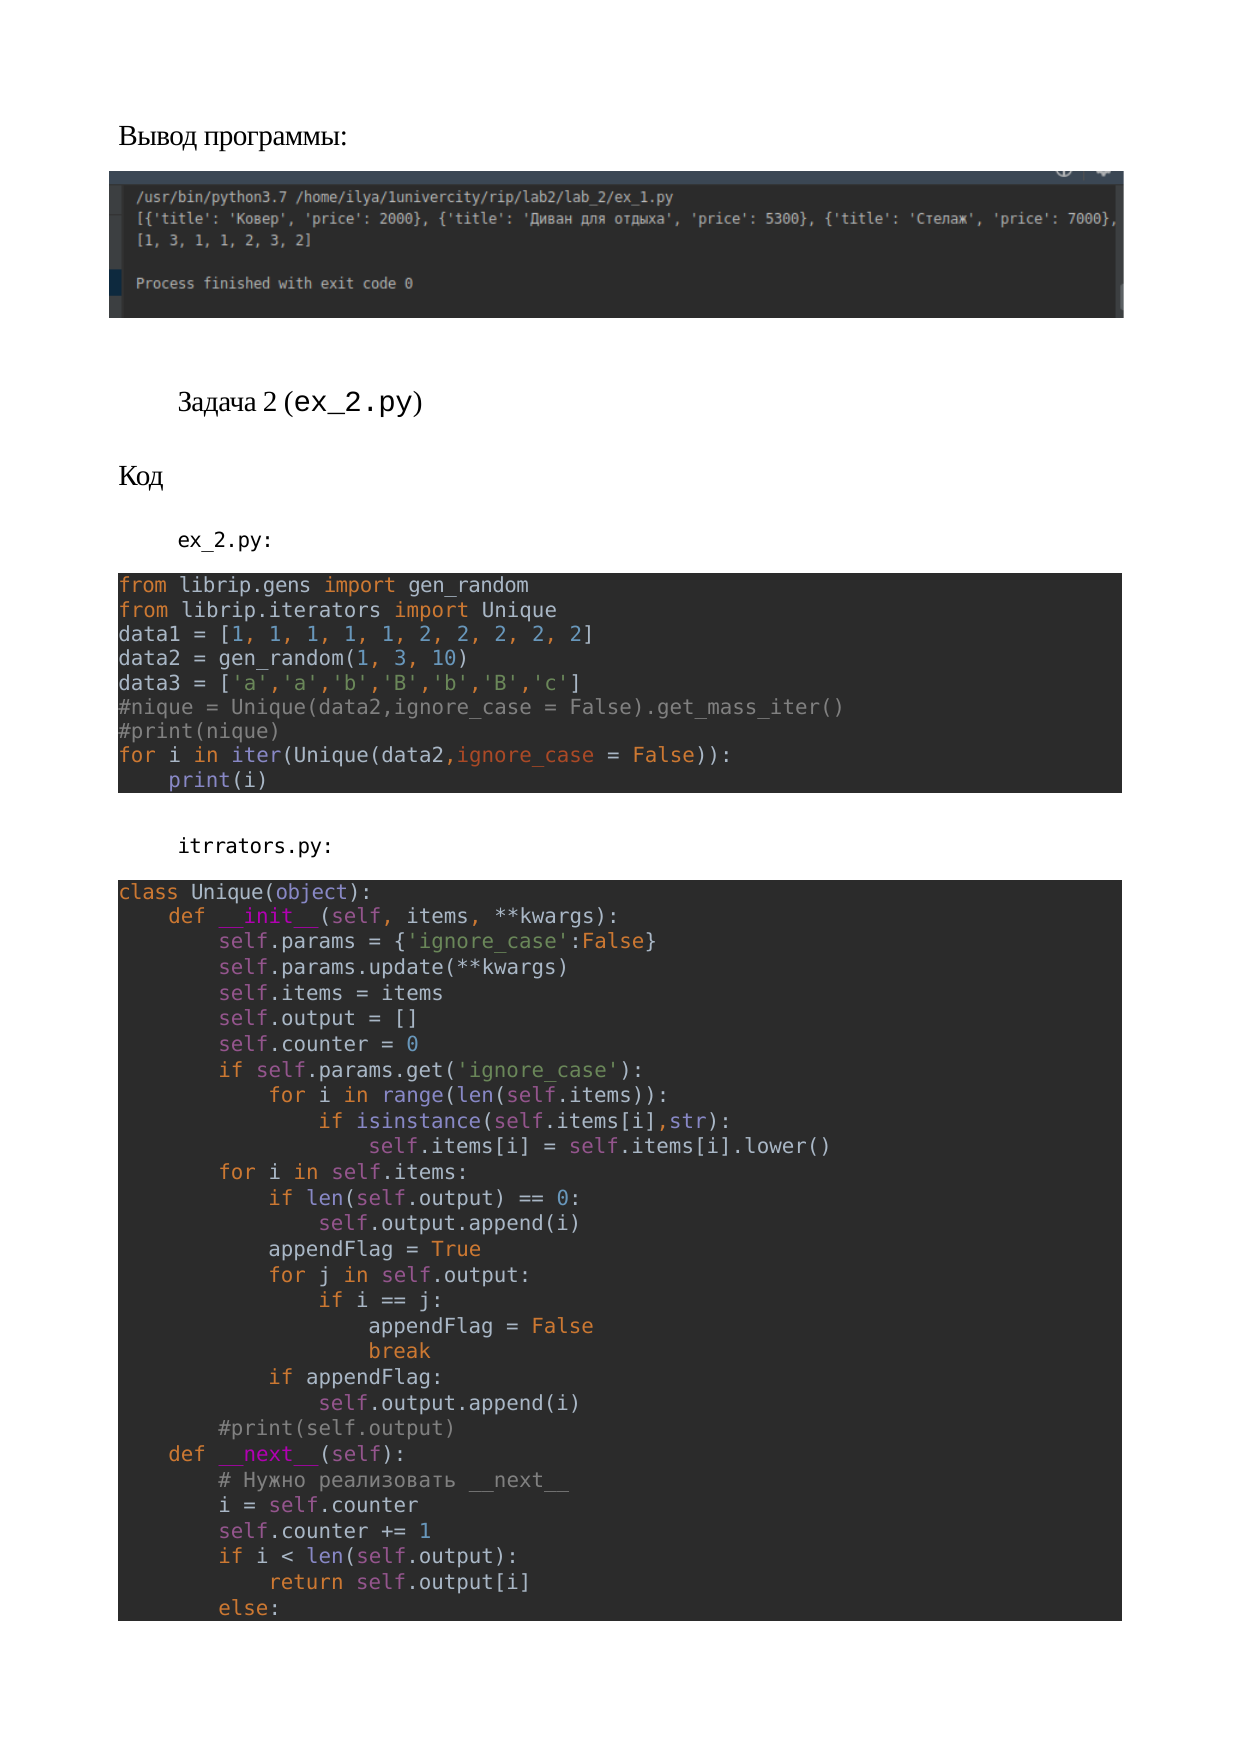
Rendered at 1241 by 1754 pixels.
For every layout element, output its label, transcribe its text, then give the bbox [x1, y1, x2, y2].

text self.items[i] = self.items[i].lower() [118, 1134, 1122, 1160]
subtitle Вывод программы: [118, 118, 1122, 152]
text class Unique(object): [118, 880, 1122, 904]
text data2 = gen_random(1, 3, 10) [118, 646, 1122, 671]
text def __init__(self, items, **kwargs): [118, 904, 1122, 929]
text return self.output[i] [118, 1570, 1122, 1596]
text # Нужно реализовать __next__ [118, 1468, 1122, 1493]
text #print(nique) [118, 719, 1122, 743]
text if self.params.get('ignore_case'): [118, 1058, 1122, 1083]
text #nique = Unique(data2,ignore_case = False).get_mass_iter() [118, 695, 1122, 719]
text ex_2.py: [118, 528, 1122, 552]
text self.params.update(**kwargs) [118, 955, 1122, 981]
text break [118, 1339, 1122, 1365]
text self.counter += 1 [118, 1519, 1122, 1544]
text if i < len(self.output): [118, 1544, 1122, 1570]
text #print(self.output) [118, 1416, 1122, 1442]
text print(i) [118, 768, 1122, 793]
text if isinstance(self.items[i],str): [118, 1109, 1122, 1134]
text if appendFlag: [118, 1365, 1122, 1391]
text self.output.append(i) [118, 1391, 1122, 1416]
text for j in self.output: [118, 1263, 1122, 1288]
text from librip.gens import gen_random [118, 573, 1122, 598]
text self.items = items [118, 981, 1122, 1006]
text appendFlag = True [118, 1237, 1122, 1263]
text for i in range(len(self.items)): [118, 1083, 1122, 1109]
text else: [118, 1596, 1122, 1621]
text Код [118, 458, 1122, 491]
text for i in self.items: [118, 1160, 1122, 1186]
text itrrators.py: [118, 834, 1122, 859]
subtitle Задача 2 (ex_2.py) [118, 384, 1122, 420]
text def __next__(self): [118, 1442, 1122, 1468]
text self.output.append(i) [118, 1211, 1122, 1237]
text self.output = [] [118, 1006, 1122, 1032]
text appendFlag = False [118, 1314, 1122, 1339]
text i = self.counter [118, 1493, 1122, 1519]
text if len(self.output) == 0: [118, 1186, 1122, 1211]
picture [109, 171, 1124, 318]
text for i in iter(Unique(data2,ignore_case = False)): [118, 743, 1122, 768]
text self.counter = 0 [118, 1032, 1122, 1058]
text self.params = {'ignore_case':False} [118, 929, 1122, 955]
text data1 = [1, 1, 1, 1, 1, 2, 2, 2, 2, 2] [118, 622, 1122, 646]
text from librip.iterators import Unique [118, 598, 1122, 622]
text if i == j: [118, 1288, 1122, 1314]
text data3 = ['a','a','b','B','b','B','c'] [118, 671, 1122, 695]
